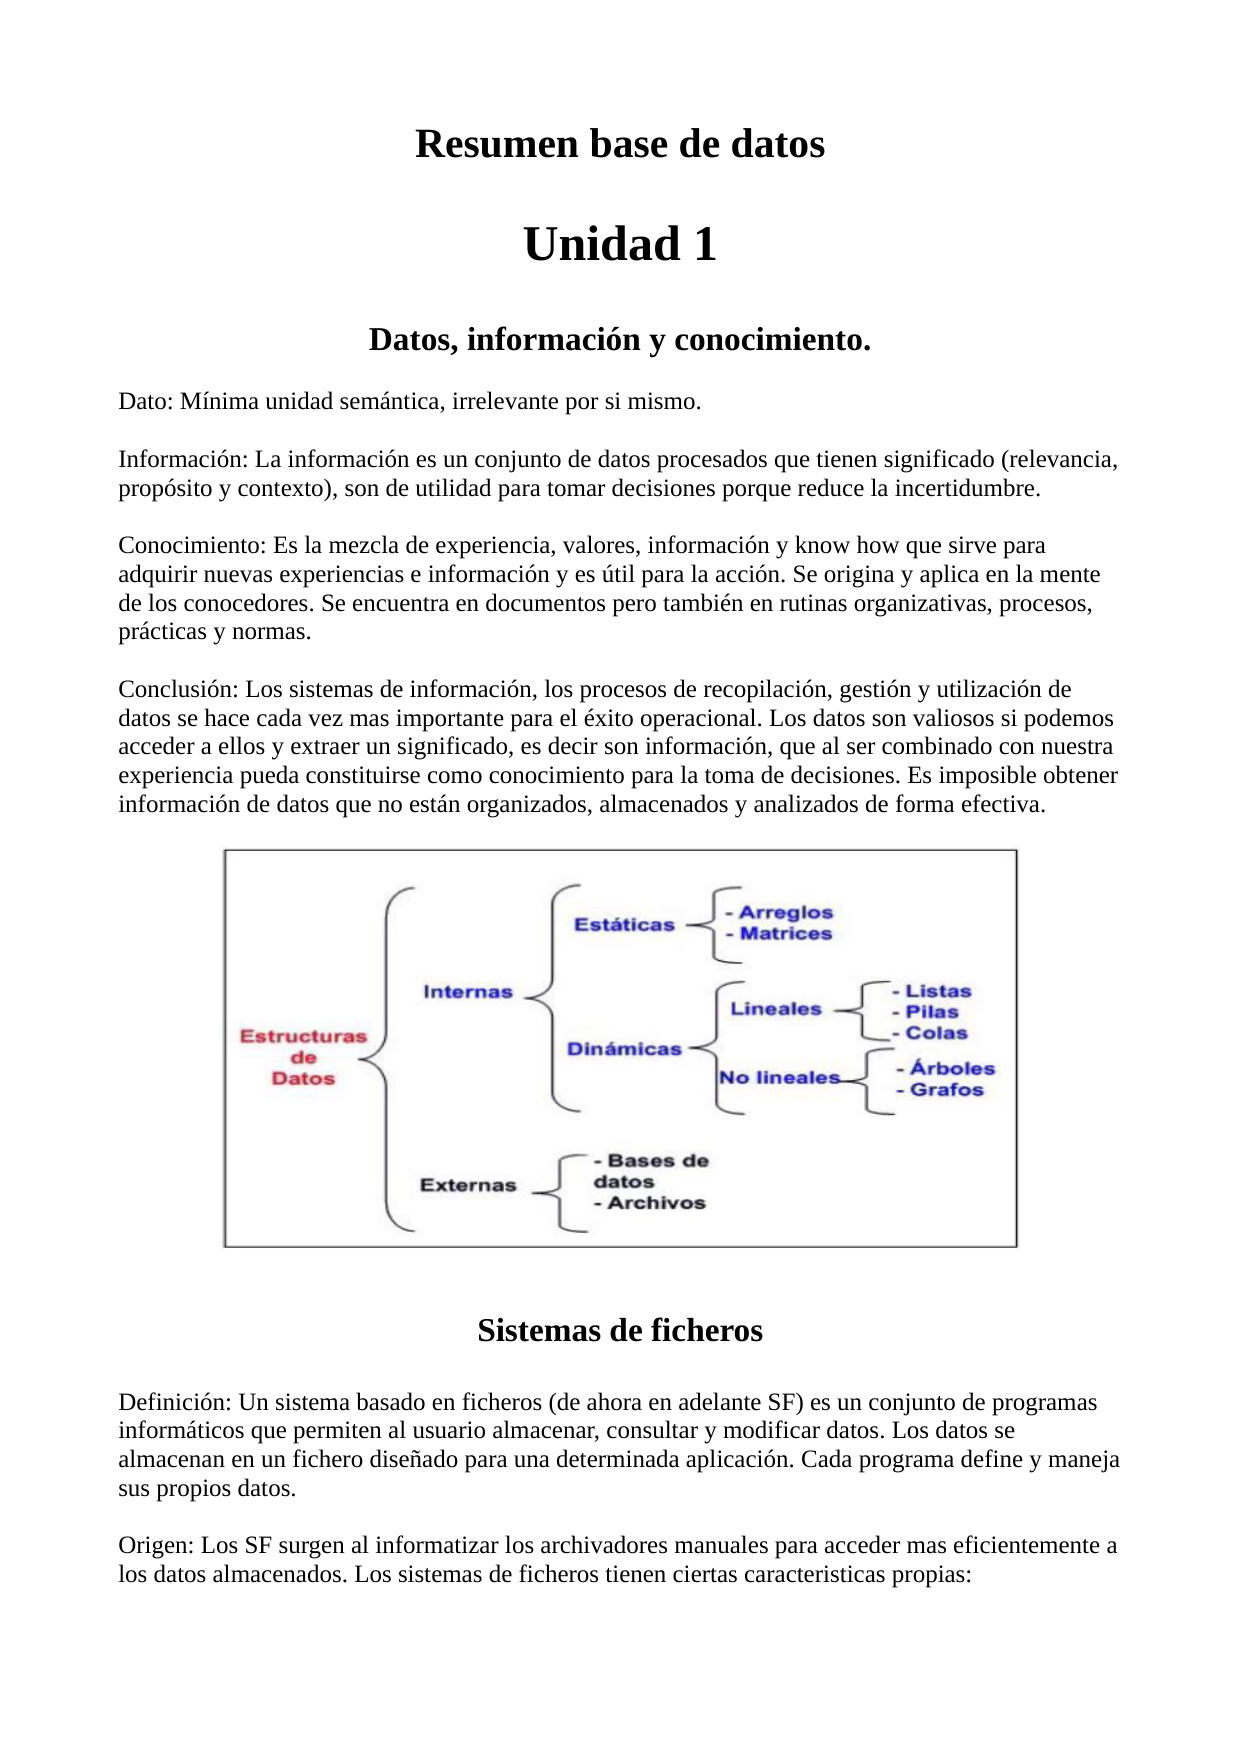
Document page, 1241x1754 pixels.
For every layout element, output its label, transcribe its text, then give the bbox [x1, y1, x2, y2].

text Resumen base de datos [118, 118, 1122, 166]
text Información: La información es un conjunto de datos procesados que tienen significado (relevancia, propósito y contexto), son de utilidad para tomar decisiones porque reduce la incertidumbre. [118, 444, 1122, 501]
text Conocimiento: Es la mezcla de experiencia, valores, información y know how que sirve para adquirir nuevas experiencias e información y es útil para la acción. Se origina y aplica en la mente de los conocedores. Se encuentra en documentos pero también en rutinas organizativas, procesos, prácticas y normas. [118, 530, 1122, 645]
text Sistemas de ficheros [118, 1310, 1122, 1348]
text Unidad 1 [118, 214, 1122, 271]
text Datos, información y conocimiento. [118, 319, 1122, 358]
text Dato: Mínima unidad semántica, irrelevante por si mismo. [118, 386, 1122, 415]
text Origen: Los SF surgen al informatizar los archivadores manuales para acceder mas eficientemente a los datos almacenados. Los sistemas de ficheros tienen ciertas caracteristicas propias: [118, 1531, 1122, 1588]
text Conclusión: Los sistemas de información, los procesos de recopilación, gestión y utilización de datos se hace cada vez mas importante para el éxito operacional. Los datos son valiosos si podemos acceder a ellos y extraer un significado, es decir son información, que al ser combinado con nuestra experiencia pueda constituirse como conocimiento para la toma de decisiones. Es imposible obtener información de datos que no están organizados, almacenados y analizados de forma efectiva. [118, 674, 1122, 818]
text Definición: Un sistema basado en ficheros (de ahora en adelante SF) es un conjunto de programas informáticos que permiten al usuario almacenar, consultar y modificar datos. Los datos se almacenan en un fichero diseñado para una determinada aplicación. Cada programa define y maneja sus propios datos. [118, 1387, 1122, 1502]
picture [220, 846, 1020, 1253]
